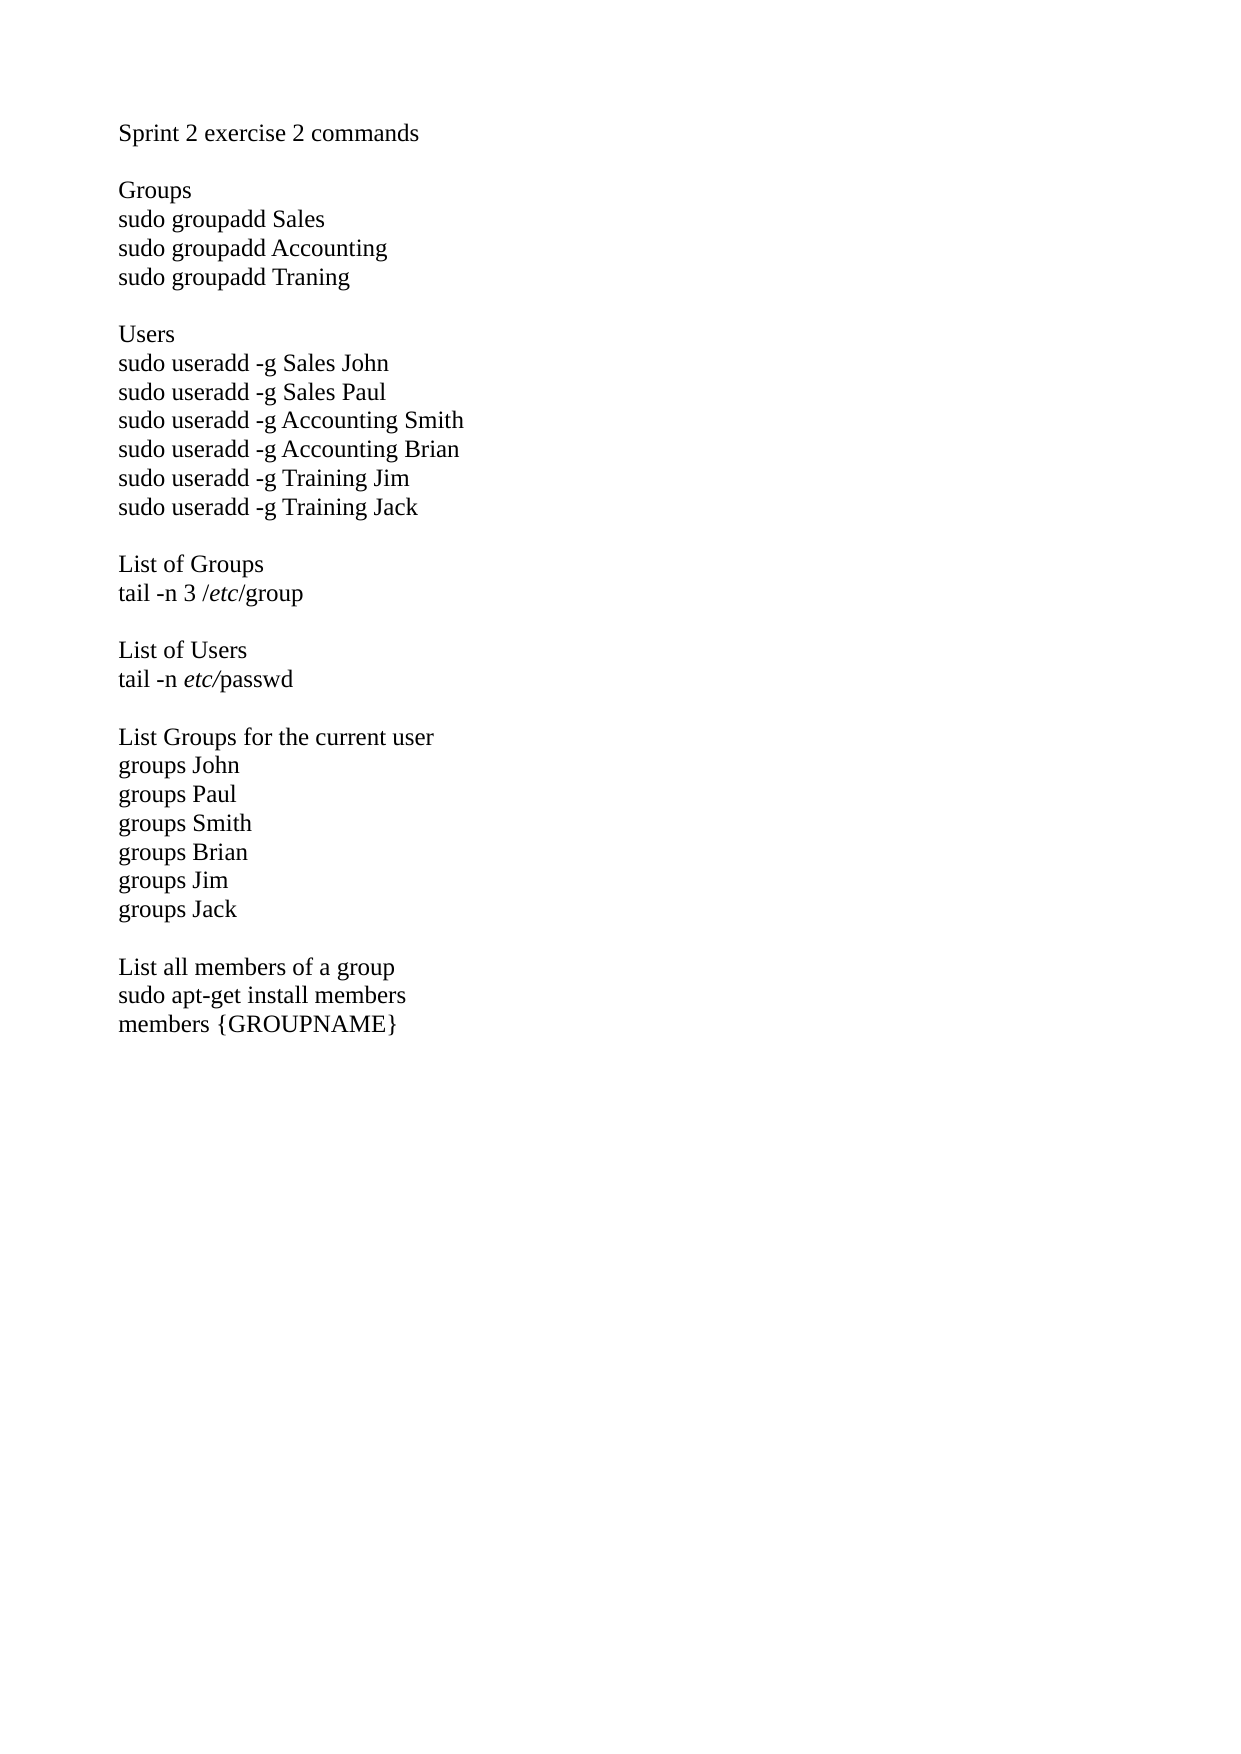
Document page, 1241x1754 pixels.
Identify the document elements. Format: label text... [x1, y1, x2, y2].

text Sprint 2 exercise 2 commands [118, 118, 1122, 147]
text sudo groupadd Traning [118, 262, 1122, 291]
text List of Users [118, 636, 1122, 664]
text sudo useradd -g Accounting Brian [118, 434, 1122, 463]
text groups Jack [118, 894, 1122, 923]
text List Groups for the current user [118, 722, 1122, 751]
text sudo useradd -g Accounting Smith [118, 406, 1122, 434]
text sudo useradd -g Training Jack [118, 492, 1122, 521]
text groups Brian [118, 837, 1122, 866]
text sudo apt-get install members [118, 981, 1122, 1009]
text sudo useradd -g Training Jim [118, 463, 1122, 492]
text List all members of a group [118, 952, 1122, 981]
text List of Groups [118, 549, 1122, 578]
text Users [118, 319, 1122, 348]
text tail -n 3 /etc/group [118, 578, 1122, 607]
text sudo groupadd Sales [118, 204, 1122, 233]
text sudo groupadd Accounting [118, 233, 1122, 262]
text tail -n etc/passwd [118, 664, 1122, 693]
text sudo useradd -g Sales Paul [118, 377, 1122, 406]
text groups Jim [118, 866, 1122, 894]
text Groups [118, 176, 1122, 204]
text groups John [118, 751, 1122, 779]
text groups Smith [118, 808, 1122, 837]
text groups Paul [118, 779, 1122, 808]
text members {GROUPNAME} [118, 1009, 1122, 1038]
text sudo useradd -g Sales John [118, 348, 1122, 377]
